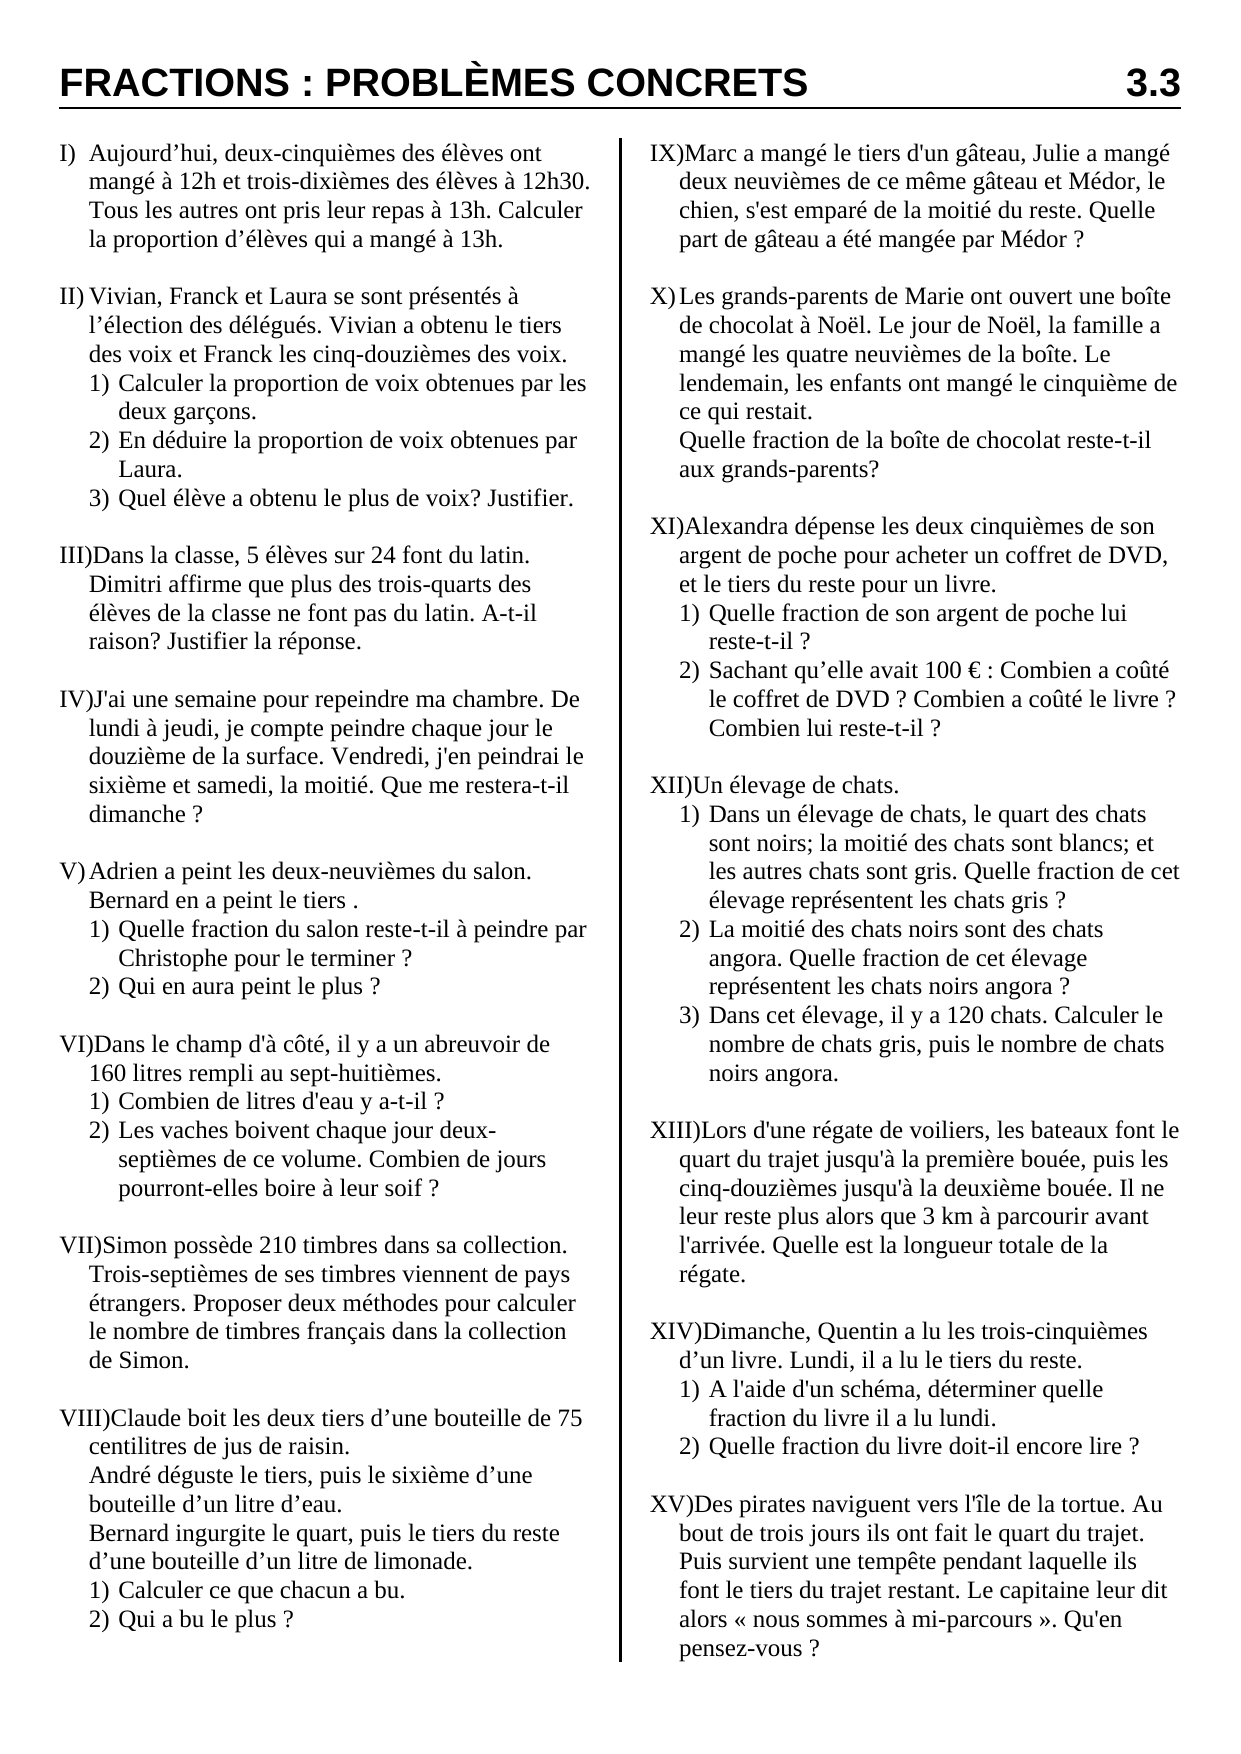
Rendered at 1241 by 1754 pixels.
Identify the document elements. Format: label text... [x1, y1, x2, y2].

list Dans un élevage de chats, le quart des chats sont noirs; la moitié des chats sont blancs; et les autres chats sont gris. Quelle fraction de cet élevage représentent les chats gris ? [679, 799, 1181, 914]
list Dans cet élevage, il y a 120 chats. Calculer le nombre de chats gris, puis le nombre de chats noirs angora. [679, 1000, 1181, 1086]
list Calculer la proportion de voix obtenues par les deux garçons. [88, 368, 591, 425]
list Qui en aura peint le plus ? [88, 971, 591, 1000]
list Des pirates naviguent vers l'île de la tortue. Au bout de trois jours ils ont fait le quart du trajet. Puis survient une tempête pendant laquelle ils font le tiers du trajet restant. Le capitaine leur dit alors « nous sommes à mi-parcours ». Qu'en pensez-vous ? [649, 1489, 1181, 1661]
list Quelle fraction du livre doit-il encore lire ? [679, 1431, 1181, 1460]
list En déduire la proportion de voix obtenues par Laura. [88, 425, 591, 483]
list Combien de litres d'eau y a-t-il ? [88, 1086, 591, 1115]
list Claude boit les deux tiers d’une bouteille de 75 centilitres de jus de raisin. André déguste le tiers, puis le sixième d’une bouteille d’un litre d’eau. Bernard ingurgite le quart, puis le tiers du reste d’une bouteille d’un litre de limonade. [59, 1403, 591, 1575]
list Alexandra dépense les deux cinquièmes de son argent de poche pour acheter un coffret de DVD, et le tiers du reste pour un livre. [649, 511, 1181, 598]
list Quelle fraction du salon reste-t-il à peindre par Christophe pour le terminer ? [88, 914, 591, 971]
list Les grands-parents de Marie ont ouvert une boîte de chocolat à Noël. Le jour de Noël, la famille a mangé les quatre neuvièmes de la boîte. Le lendemain, les enfants ont mangé le cinquième de ce qui restait. Quelle fraction de la boîte de chocolat reste-t-il aux grands-parents? [649, 281, 1181, 483]
list Quelle fraction de son argent de poche lui reste-t-il ? [679, 598, 1181, 655]
subtitle Fractions : Problèmes concrets 3.3 [59, 59, 1181, 107]
list A l'aide d'un schéma, déterminer quelle fraction du livre il a lu lundi. [679, 1374, 1181, 1431]
list Lors d'une régate de voiliers, les bateaux font le quart du trajet jusqu'à la première bouée, puis les cinq-douzièmes jusqu'à la deuxième bouée. Il ne leur reste plus alors que 3 km à parcourir avant l'arrivée. Quelle est la longueur totale de la régate. [649, 1115, 1181, 1288]
list Vivian, Franck et Laura se sont présentés à l’élection des délégués. Vivian a obtenu le tiers des voix et Franck les cinq-douzièmes des voix. [59, 281, 591, 368]
list La moitié des chats noirs sont des chats angora. Quelle fraction de cet élevage représentent les chats noirs angora ? [679, 914, 1181, 1000]
list Un élevage de chats. [649, 770, 1181, 799]
list J'ai une semaine pour repeindre ma chambre. De lundi à jeudi, je compte peindre chaque jour le douzième de la surface. Vendredi, j'en peindrai le sixième et samedi, la moitié. Que me restera-t-il dimanche ? [59, 684, 591, 828]
list Simon possède 210 timbres dans sa collection. Trois-septièmes de ses timbres viennent de pays étrangers. Proposer deux méthodes pour calculer le nombre de timbres français dans la collection de Simon. [59, 1230, 591, 1374]
list Dans la classe, 5 élèves sur 24 font du latin. Dimitri affirme que plus des trois-quarts des élèves de la classe ne font pas du latin. A-t-il raison? Justifier la réponse. [59, 540, 591, 655]
list Dans le champ d'à côté, il y a un abreuvoir de 160 litres rempli au sept-huitièmes. [59, 1029, 591, 1086]
list Les vaches boivent chaque jour deux-septièmes de ce volume. Combien de jours pourront-elles boire à leur soif ? [88, 1115, 591, 1201]
list Qui a bu le plus ? [88, 1604, 591, 1633]
list Sachant qu’elle avait 100 € : Combien a coûté le coffret de DVD ? Combien a coûté le livre ? Combien lui reste-t-il ? [679, 655, 1181, 741]
list Marc a mangé le tiers d'un gâteau, Julie a mangé deux neuvièmes de ce même gâteau et Médor, le chien, s'est emparé de la moitié du reste. Quelle part de gâteau a été mangée par Médor ? [649, 138, 1181, 253]
list Aujourd’hui, deux-cinquièmes des élèves ont mangé à 12h et trois-dixièmes des élèves à 12h30. Tous les autres ont pris leur repas à 13h. Calculer la proportion d’élèves qui a mangé à 13h. [59, 138, 591, 253]
list Calculer ce que chacun a bu. [88, 1575, 591, 1604]
list Dimanche, Quentin a lu les trois-cinquièmes d’un livre. Lundi, il a lu le tiers du reste. [649, 1316, 1181, 1374]
list Adrien a peint les deux-neuvièmes du salon. Bernard en a peint le tiers . [59, 856, 591, 914]
list Quel élève a obtenu le plus de voix? Justifier. [88, 483, 591, 511]
